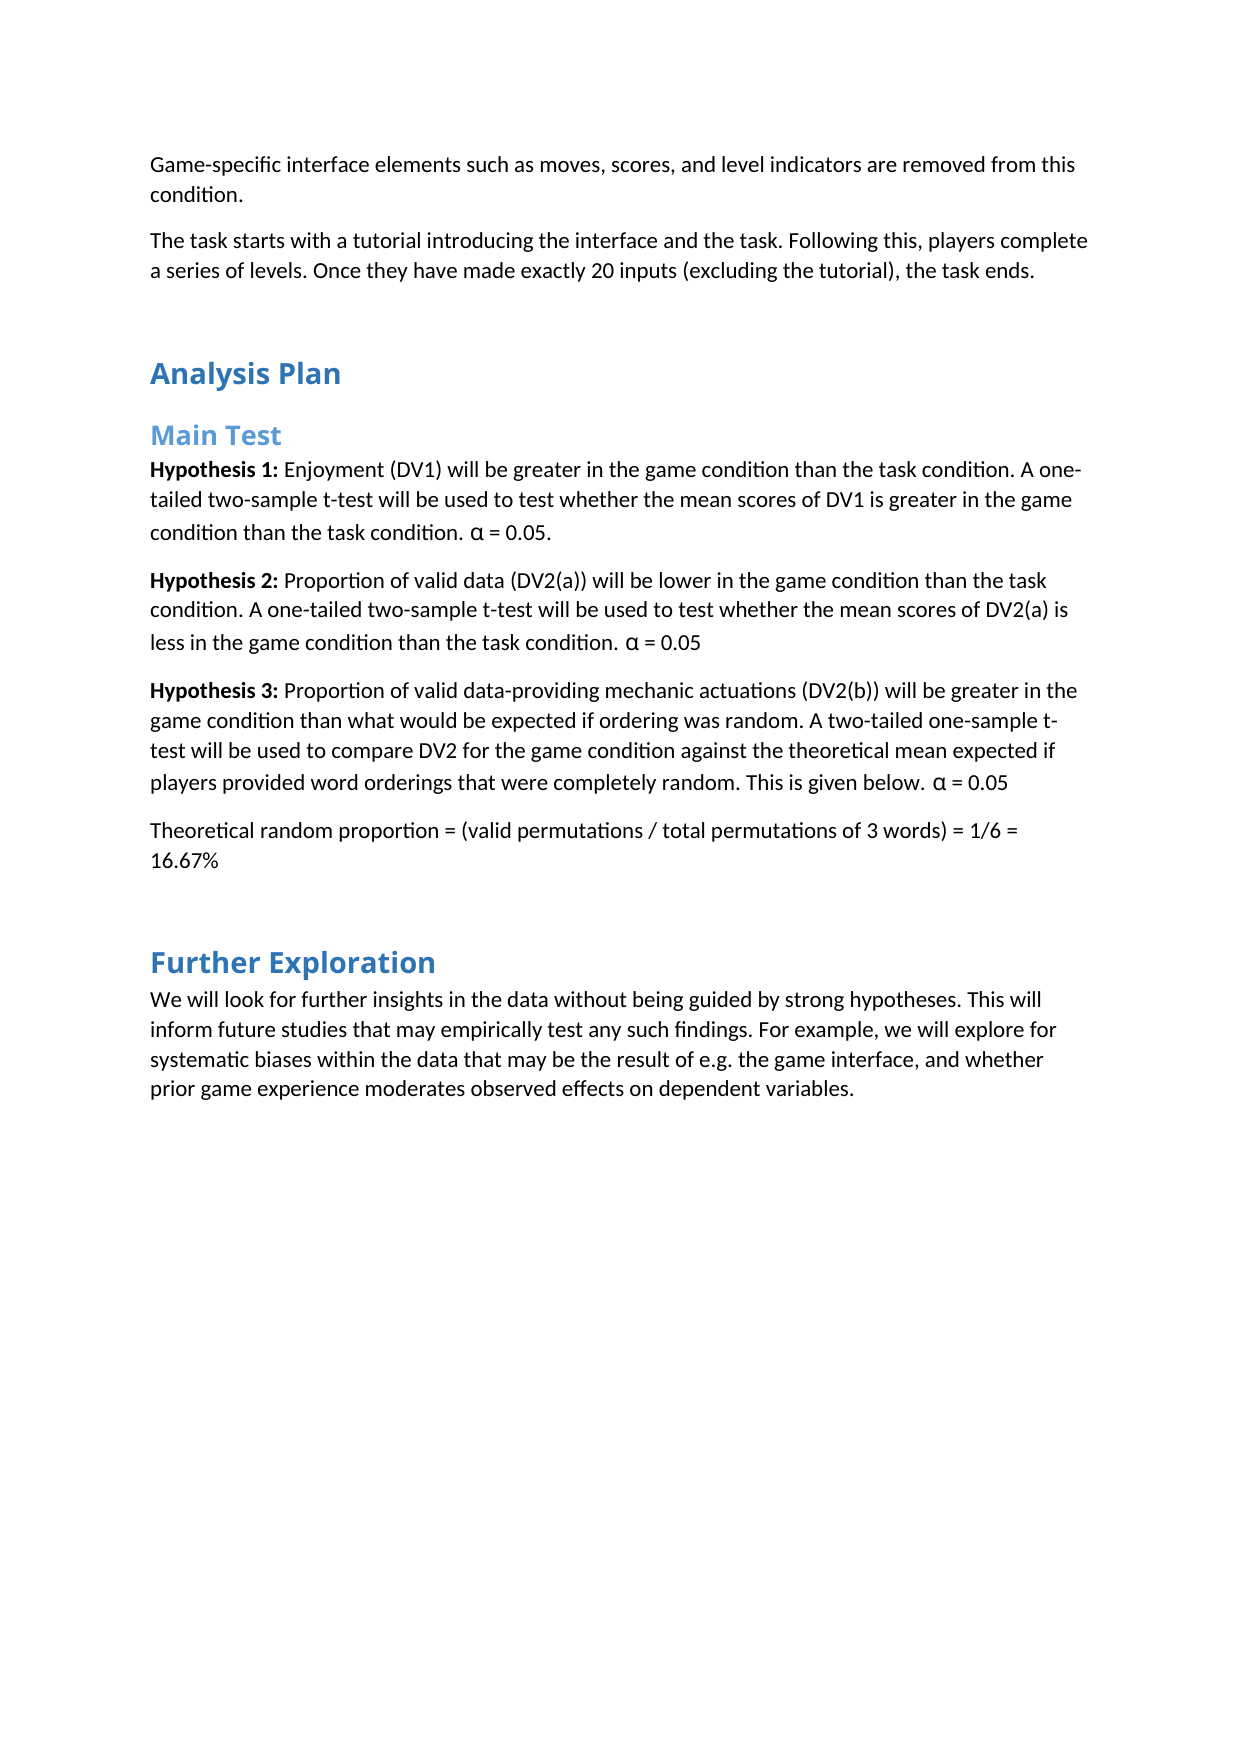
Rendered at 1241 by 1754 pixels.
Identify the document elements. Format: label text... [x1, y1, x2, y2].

text We will look for further insights in the data without being guided by strong hypotheses. This will inform future studies that may empirically test any such findings. For example, we will explore for systematic biases within the data that may be the result of e.g. the game interface, and whether prior game experience moderates observed effects on dependent variables. [150, 985, 1090, 1103]
subtitle Main Test [150, 416, 1090, 453]
subtitle Further Exploration [150, 942, 1090, 982]
subtitle Analysis Plan [150, 353, 1090, 393]
text Theoretical random proportion = (valid permutations / total permutations of 3 words) = 1/6 = 16.67% [150, 816, 1090, 874]
text Hypothesis 3: Proportion of valid data-providing mechanic actuations (DV2(b)) will be greater in the game condition than what would be expected if ordering was random. A two-tailed one-sample t-test will be used to compare DV2 for the game condition against the theoretical mean expected if players provided word orderings that were completely random. This is given below. α = 0.05 [150, 676, 1090, 797]
text Hypothesis 2: Proportion of valid data (DV2(a)) will be lower in the game condition than the task condition. A one-tailed two-sample t-test will be used to test whether the mean scores of DV2(a) is less in the game condition than the task condition. α = 0.05 [150, 566, 1090, 657]
text The task starts with a tutorial introducing the interface and the task. Following this, players complete a series of levels. Once they have made exactly 20 inputs (excluding the tutorial), the task ends. [150, 226, 1090, 284]
text Game-specific interface elements such as moves, scores, and level indicators are removed from this condition. [150, 150, 1090, 208]
text Hypothesis 1: Enjoyment (DV1) will be greater in the game condition than the task condition. A one-tailed two-sample t-test will be used to test whether the mean scores of DV1 is greater in the game condition than the task condition. α = 0.05. [150, 456, 1090, 547]
